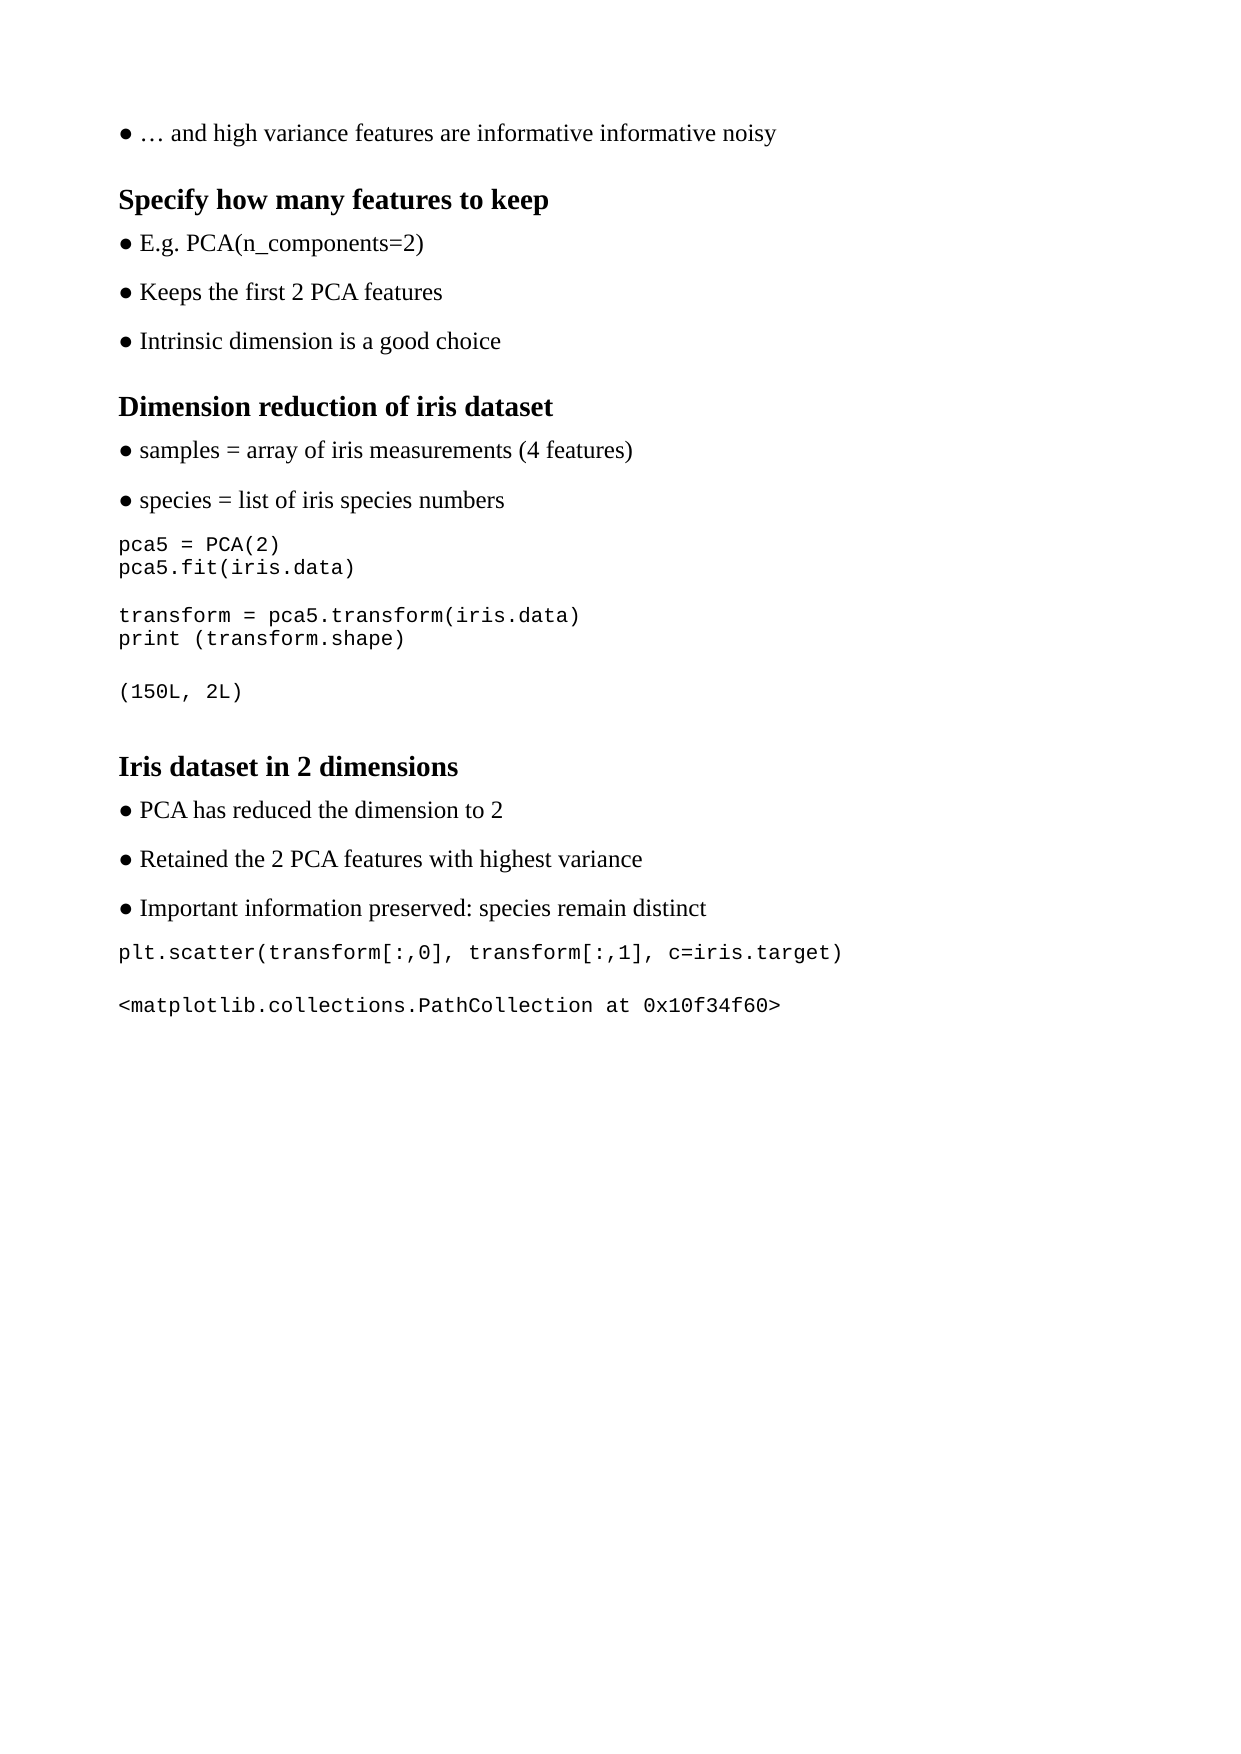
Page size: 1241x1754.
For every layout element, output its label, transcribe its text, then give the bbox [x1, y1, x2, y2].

text ● samples = array of iris measurements (4 features) [118, 436, 1122, 464]
text pca5.fit(iris.data) [118, 557, 1122, 581]
text ● Keeps the first 2 PCA features [118, 277, 1122, 306]
text ● Important information preserved: species remain distinct [118, 893, 1122, 922]
text ● PCA has reduced the dimension to 2 [118, 795, 1122, 824]
subtitle Specify how many features to keep [118, 182, 1122, 215]
text print (transform.shape) [118, 628, 1122, 652]
text <matplotlib.collections.PathCollection at 0x10f34f60> [118, 996, 1122, 1019]
text ● species = list of iris species numbers [118, 485, 1122, 513]
text (150L, 2L) [118, 681, 1122, 705]
text pca5 = PCA(2) [118, 534, 1122, 557]
subtitle Dimension reduction of iris dataset [118, 389, 1122, 423]
subtitle Iris dataset in 2 dimensions [118, 749, 1122, 783]
text transform = pca5.transform(iris.data) [118, 605, 1122, 628]
text plt.scatter(transform[:,0], transform[:,1], c=iris.target) [118, 942, 1122, 966]
text ● Intrinsic dimension is a good choice [118, 326, 1122, 355]
text ● E.g. PCA(n_components=2) [118, 228, 1122, 257]
text ● … and high variance features are informative informative noisy [118, 118, 1122, 147]
text ● Retained the 2 PCA features with highest variance [118, 844, 1122, 873]
